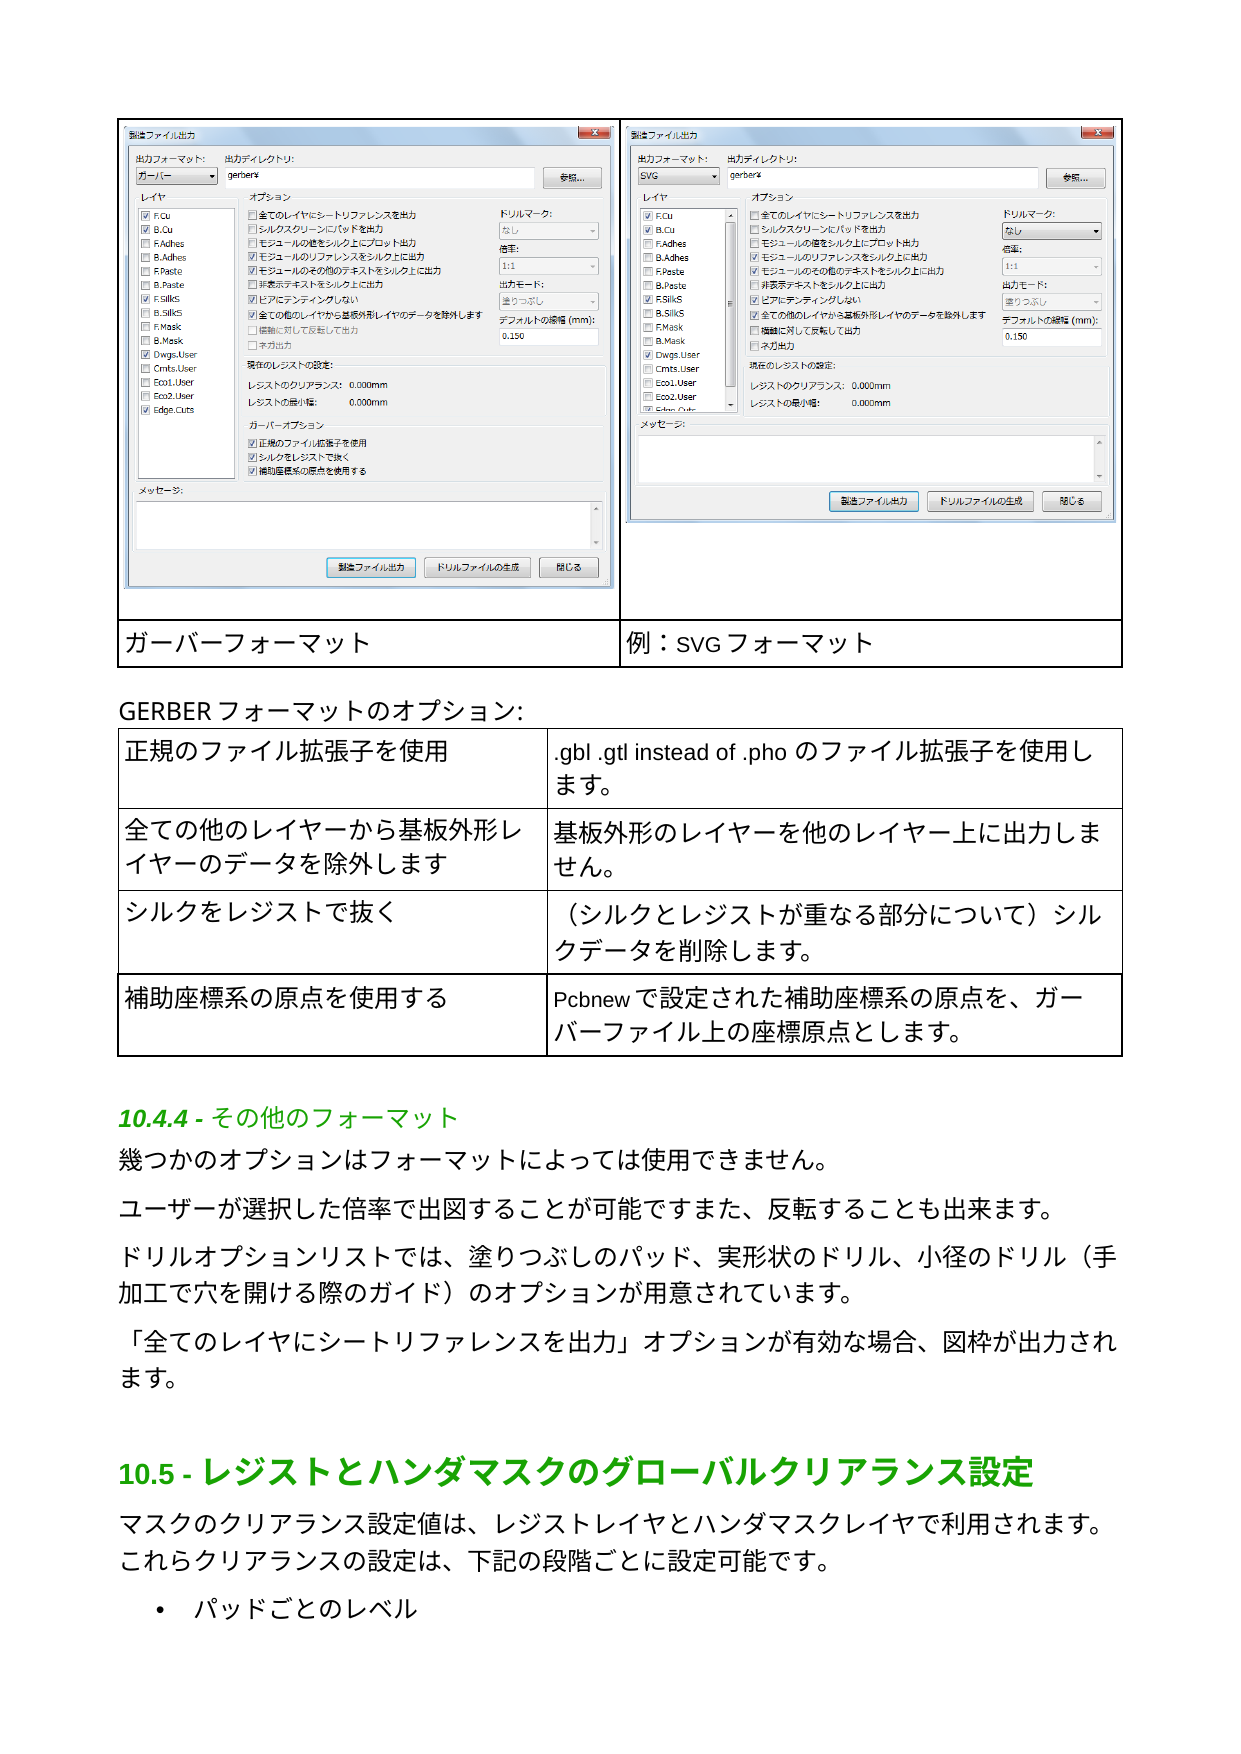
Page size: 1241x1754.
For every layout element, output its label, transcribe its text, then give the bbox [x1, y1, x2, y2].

table_cell シルクをレジストで抜く [119, 891, 547, 973]
text ユーザーが選択した倍率で出図することが可能ですまた、反転することも出来ます。 [118, 1189, 1122, 1225]
table_cell ガーバーフォーマット [119, 621, 619, 666]
table_cell 基板外形のレイヤーを他のレイヤー上に出力しません。 [548, 809, 1122, 889]
table_cell （シルクとレジストが重なる部分について）シルクデータを削除します。 [548, 891, 1122, 973]
table_header 正規のファイル拡張子を使用 [119, 729, 547, 807]
table_header 補助座標系の原点を使用する [119, 975, 546, 1055]
subtitle レジストとハンダマスクのグローバルクリアランス設定 [118, 1449, 1122, 1495]
text GERBERフォーマットのオプション: [118, 694, 1122, 728]
text 「全てのレイヤにシートリファレンスを出力」オプションが有効な場合、図枠が出力されます。 [118, 1322, 1122, 1394]
table_header [119, 120, 619, 618]
table_cell 例：SVGフォーマット [621, 621, 1121, 666]
table_header Pcbnewで設定された補助座標系の原点を、ガーバーファイル上の座標原点とします。 [548, 975, 1121, 1055]
text マスクのクリアランス設定値は、レジストレイヤとハンダマスクレイヤで利用されます。これらクリアランスの設定は、下記の段階ごとに設定可能です。 [118, 1507, 1122, 1577]
subtitle その他のフォーマット [118, 1098, 1122, 1134]
text 幾つかのオプションはフォーマットによっては使用できません。 [118, 1141, 1122, 1177]
text ドリルオプションリストでは、塗りつぶしのパッド、実形状のドリル、小径のドリル（手加工で穴を開ける際のガイド）のオプションが用意されています。 [118, 1238, 1122, 1310]
table_cell 全ての他のレイヤーから基板外形レイヤーのデータを除外します [119, 809, 547, 889]
list パッドごとのレベル [156, 1590, 1122, 1626]
table_header .gbl .gtl instead of .pho のファイル拡張子を使用します。 [548, 729, 1122, 807]
table_header [621, 120, 1121, 618]
